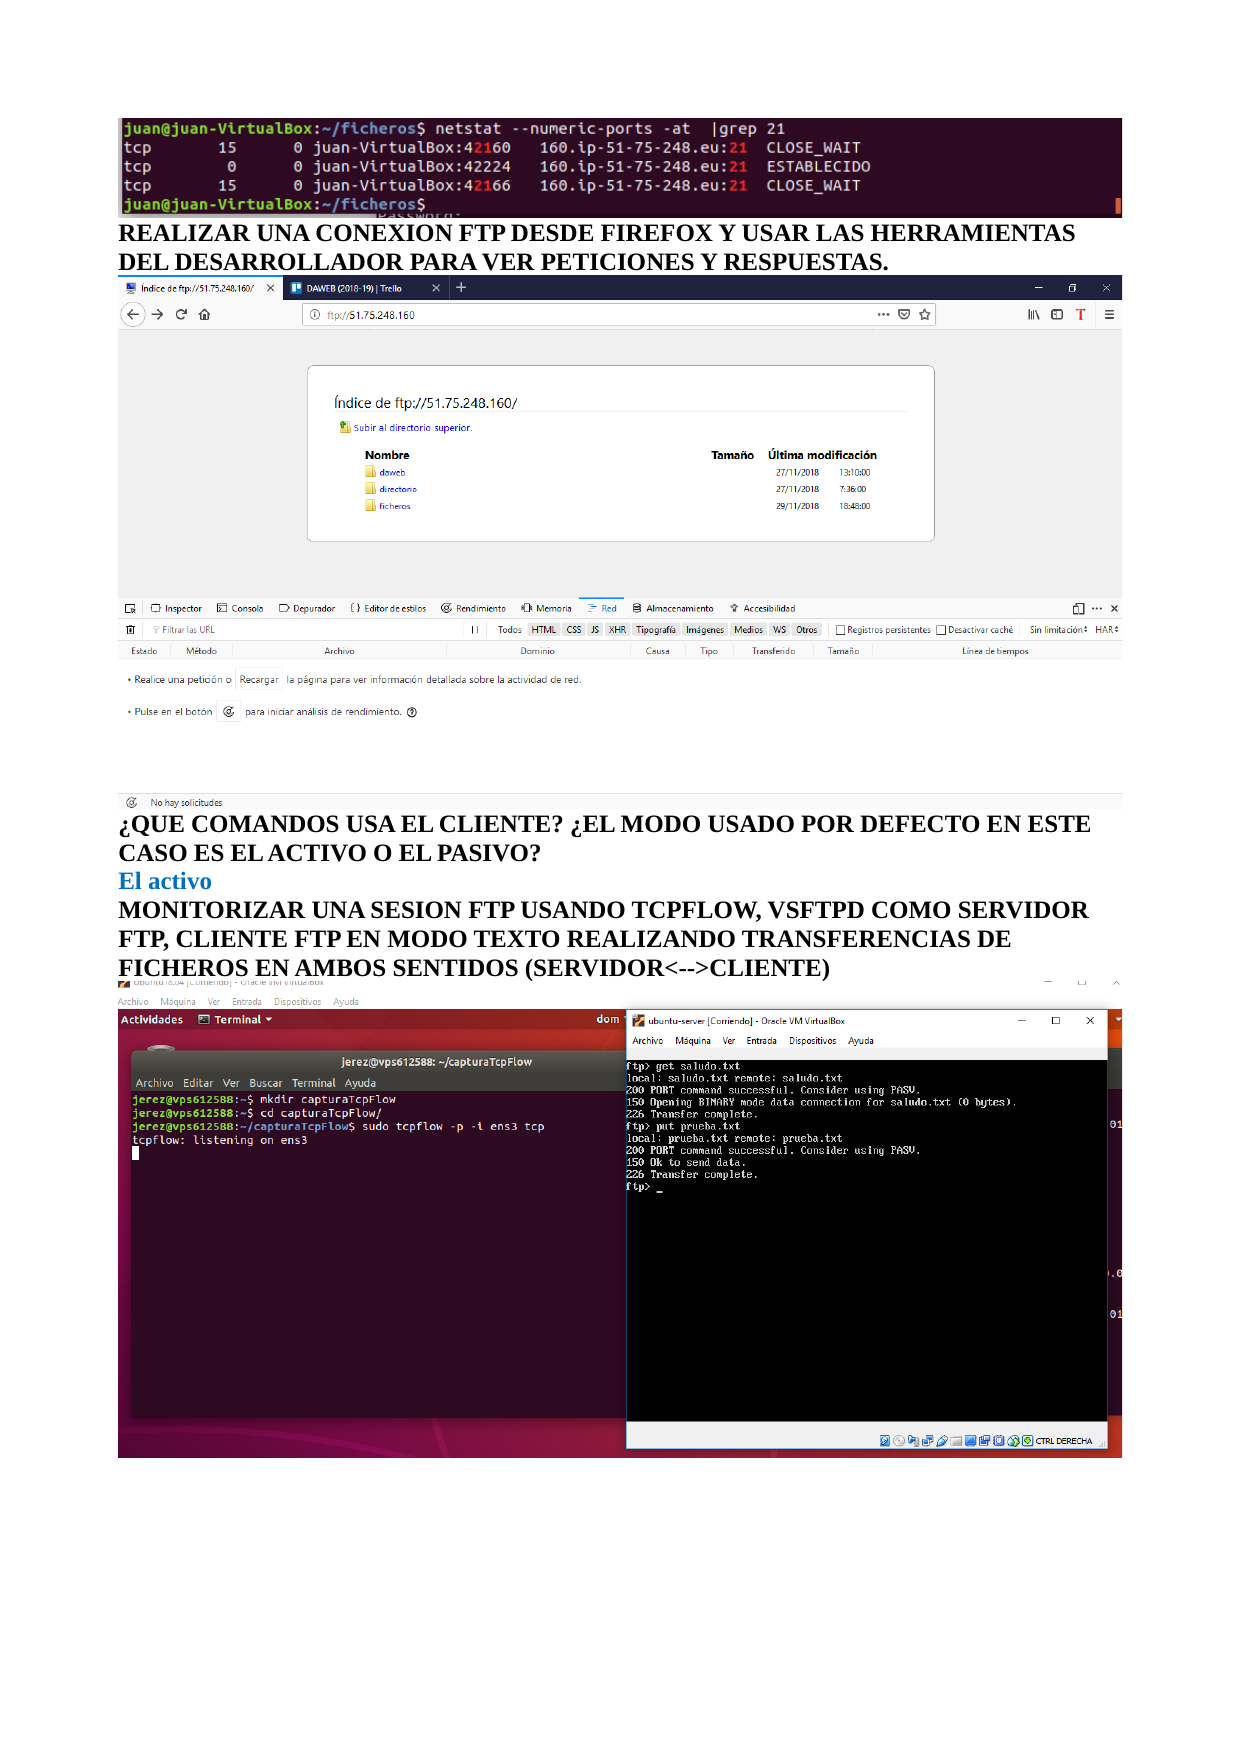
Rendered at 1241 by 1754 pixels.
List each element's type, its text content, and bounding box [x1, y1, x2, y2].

text MONITORIZAR UNA SESION FTP USANDO TCPFLOW, VSFTPD COMO SERVIDOR FTP, CLIENTE FTP EN MODO TEXTO REALIZANDO TRANSFERENCIAS DE FICHEROS EN AMBOS SENTIDOS (SERVIDOR<-->CLIENTE) [118, 895, 1122, 981]
text REALIZAR UNA CONEXION FTP DESDE FIREFOX Y USAR LAS HERRAMIENTAS DEL DESARROLLADOR PARA VER PETICIONES Y RESPUESTAS. [118, 218, 1122, 275]
text El activo [118, 866, 1122, 895]
text ¿QUE COMANDOS USA EL CLIENTE? ¿EL MODO USADO POR DEFECTO EN ESTE CASO ES EL ACTIVO O EL PASIVO? [118, 809, 1122, 866]
